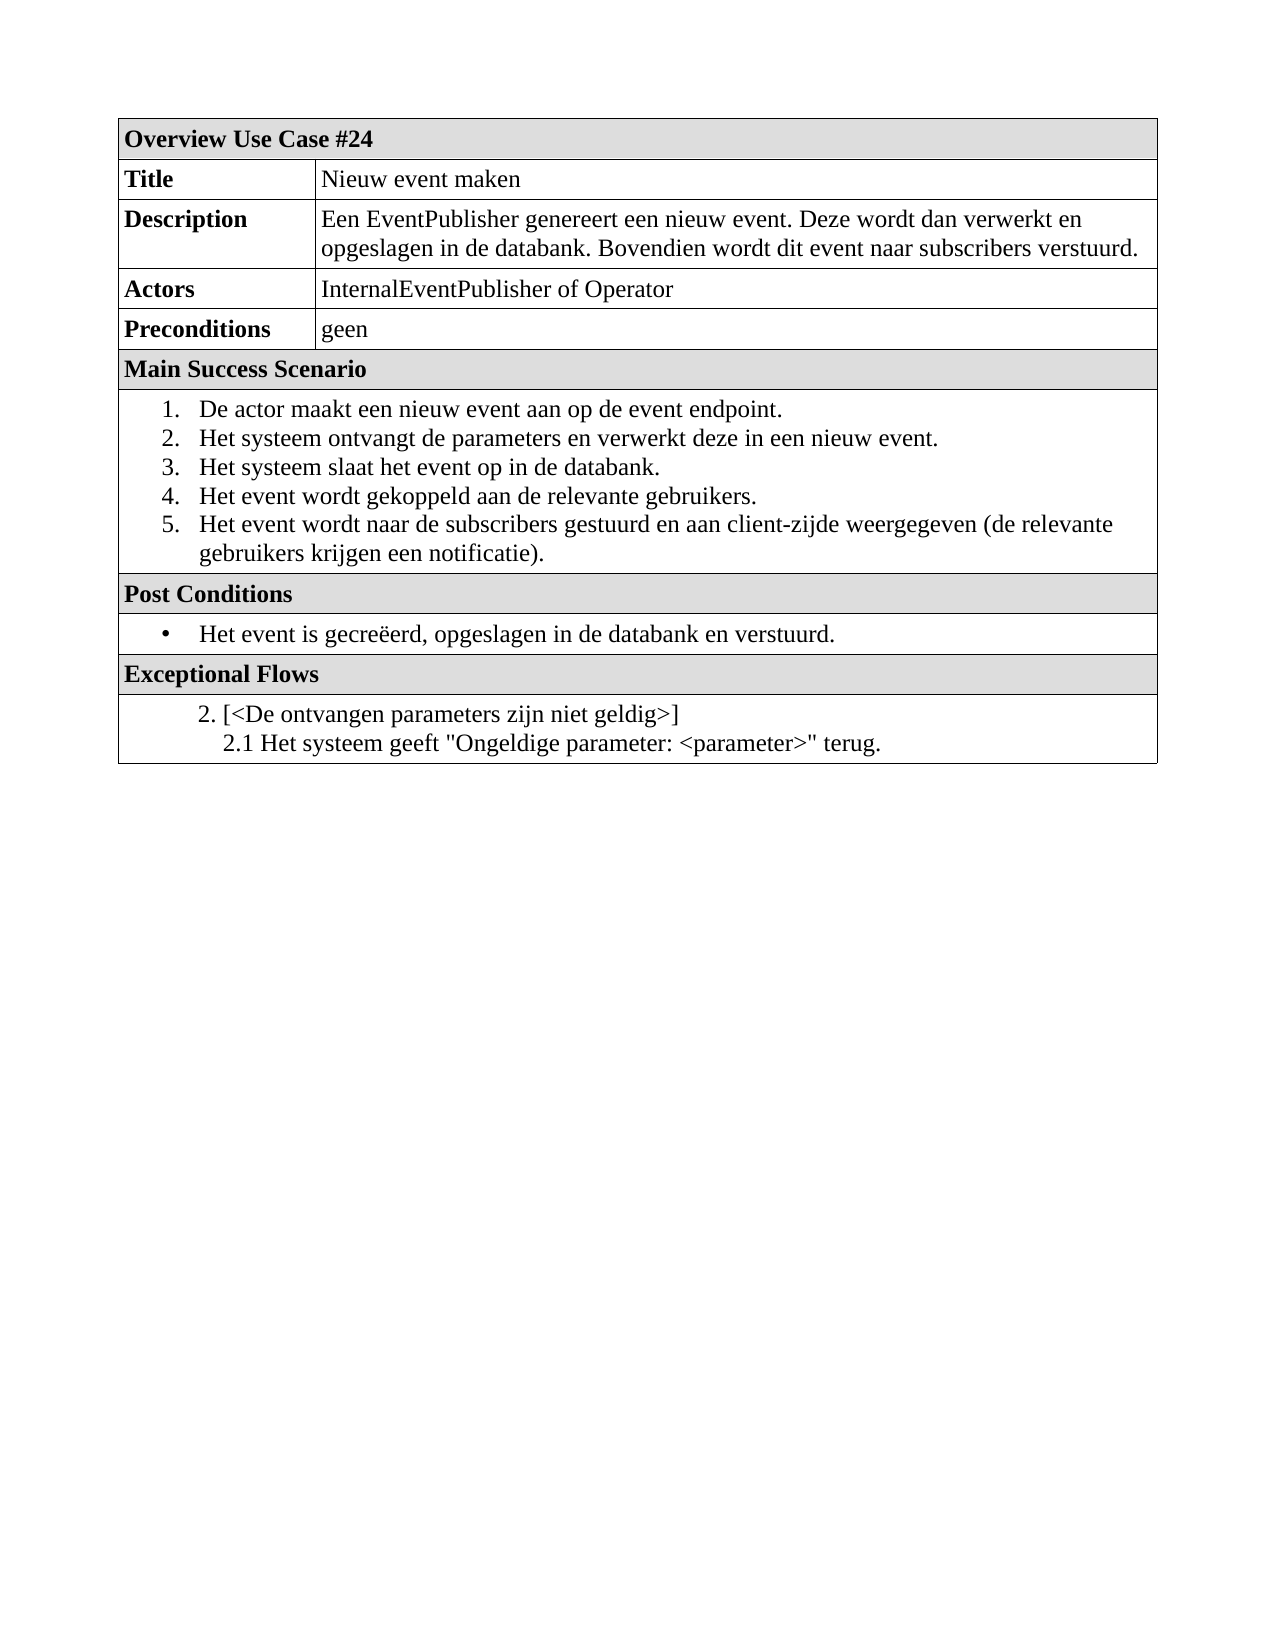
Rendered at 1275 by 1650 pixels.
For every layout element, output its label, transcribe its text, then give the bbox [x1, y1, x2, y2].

table_cell Title [119, 160, 315, 199]
table_cell Een EventPublisher genereert een nieuw event. Deze wordt dan verwerkt en opgeslagen in de databank. Bovendien wordt dit event naar subscribers verstuurd. [316, 200, 1157, 268]
table_cell 2. [<De ontvangen parameters zijn niet geldig>] 2.1 Het systeem geeft "Ongeldige parameter: <parameter>" terug. [119, 695, 1157, 763]
table_cell InternalEventPublisher of Operator [316, 269, 1157, 308]
table_cell Main Success Scenario [119, 350, 1157, 389]
table_cell Nieuw event maken [316, 160, 1157, 199]
table_cell Actors [119, 269, 315, 308]
table_cell Exceptional Flows [119, 655, 1157, 694]
table_cell geen [316, 309, 1157, 348]
table_cell Description [119, 200, 315, 268]
table_cell Post Conditions [119, 574, 1157, 613]
table_cell Preconditions [119, 309, 315, 348]
table_cell Het event is gecreëerd, opgeslagen in de databank en verstuurd. [119, 614, 1157, 653]
table_cell De actor maakt een nieuw event aan op de event endpoint. Het systeem ontvangt de parameters en verwerkt deze in een nieuw event. Het systeem slaat het event op in de databank. Het event wordt gekoppeld aan de relevante gebruikers. Het event wordt naar de subscribers gestuurd en aan client-zijde weergegeven (de relevante gebruikers krijgen een notificatie). [119, 390, 1157, 573]
table_header Overview Use Case #24 [119, 119, 1157, 158]
